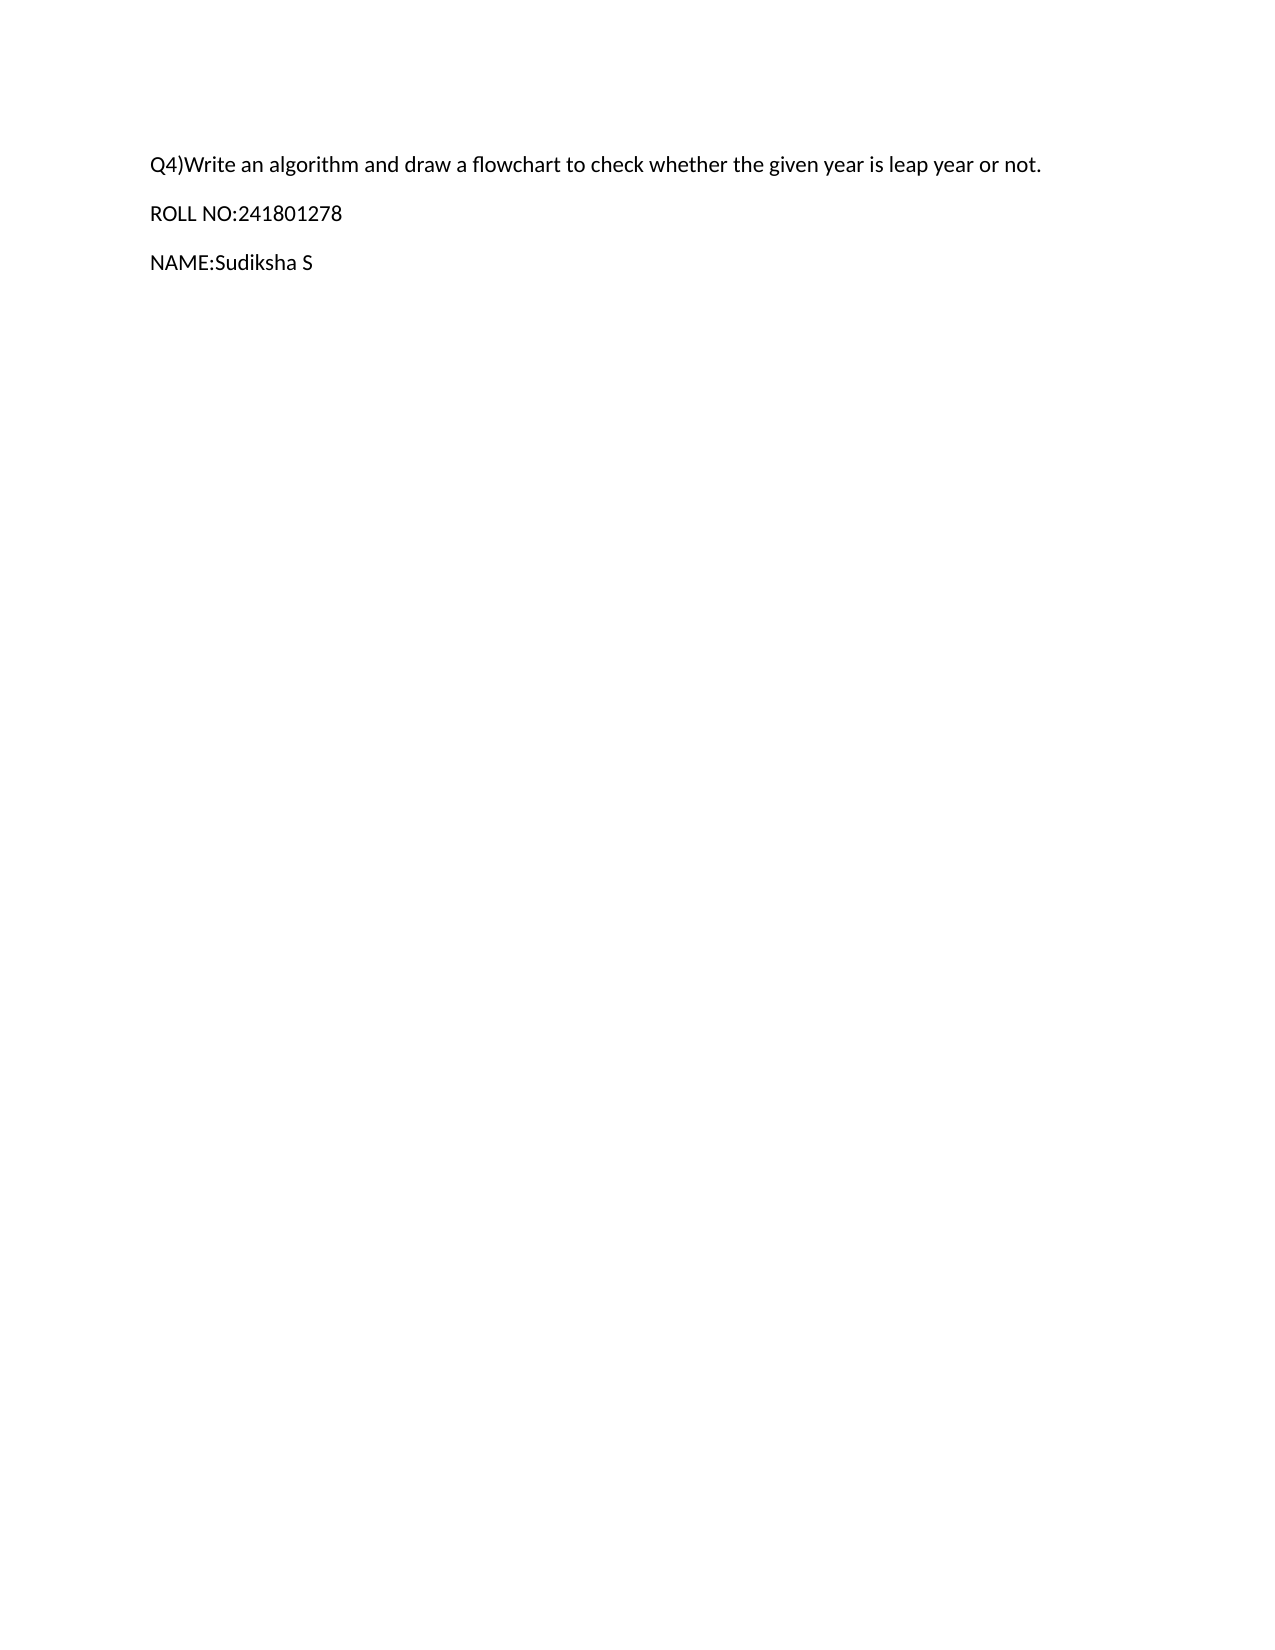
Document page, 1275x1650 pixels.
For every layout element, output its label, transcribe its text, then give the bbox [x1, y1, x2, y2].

text Q4)Write an algorithm and draw a flowchart to check whether the given year is leap year or not. [150, 150, 1125, 178]
text ROLL NO:241801278 [150, 199, 1125, 227]
text NAME:Sudiksha S [150, 248, 1125, 276]
